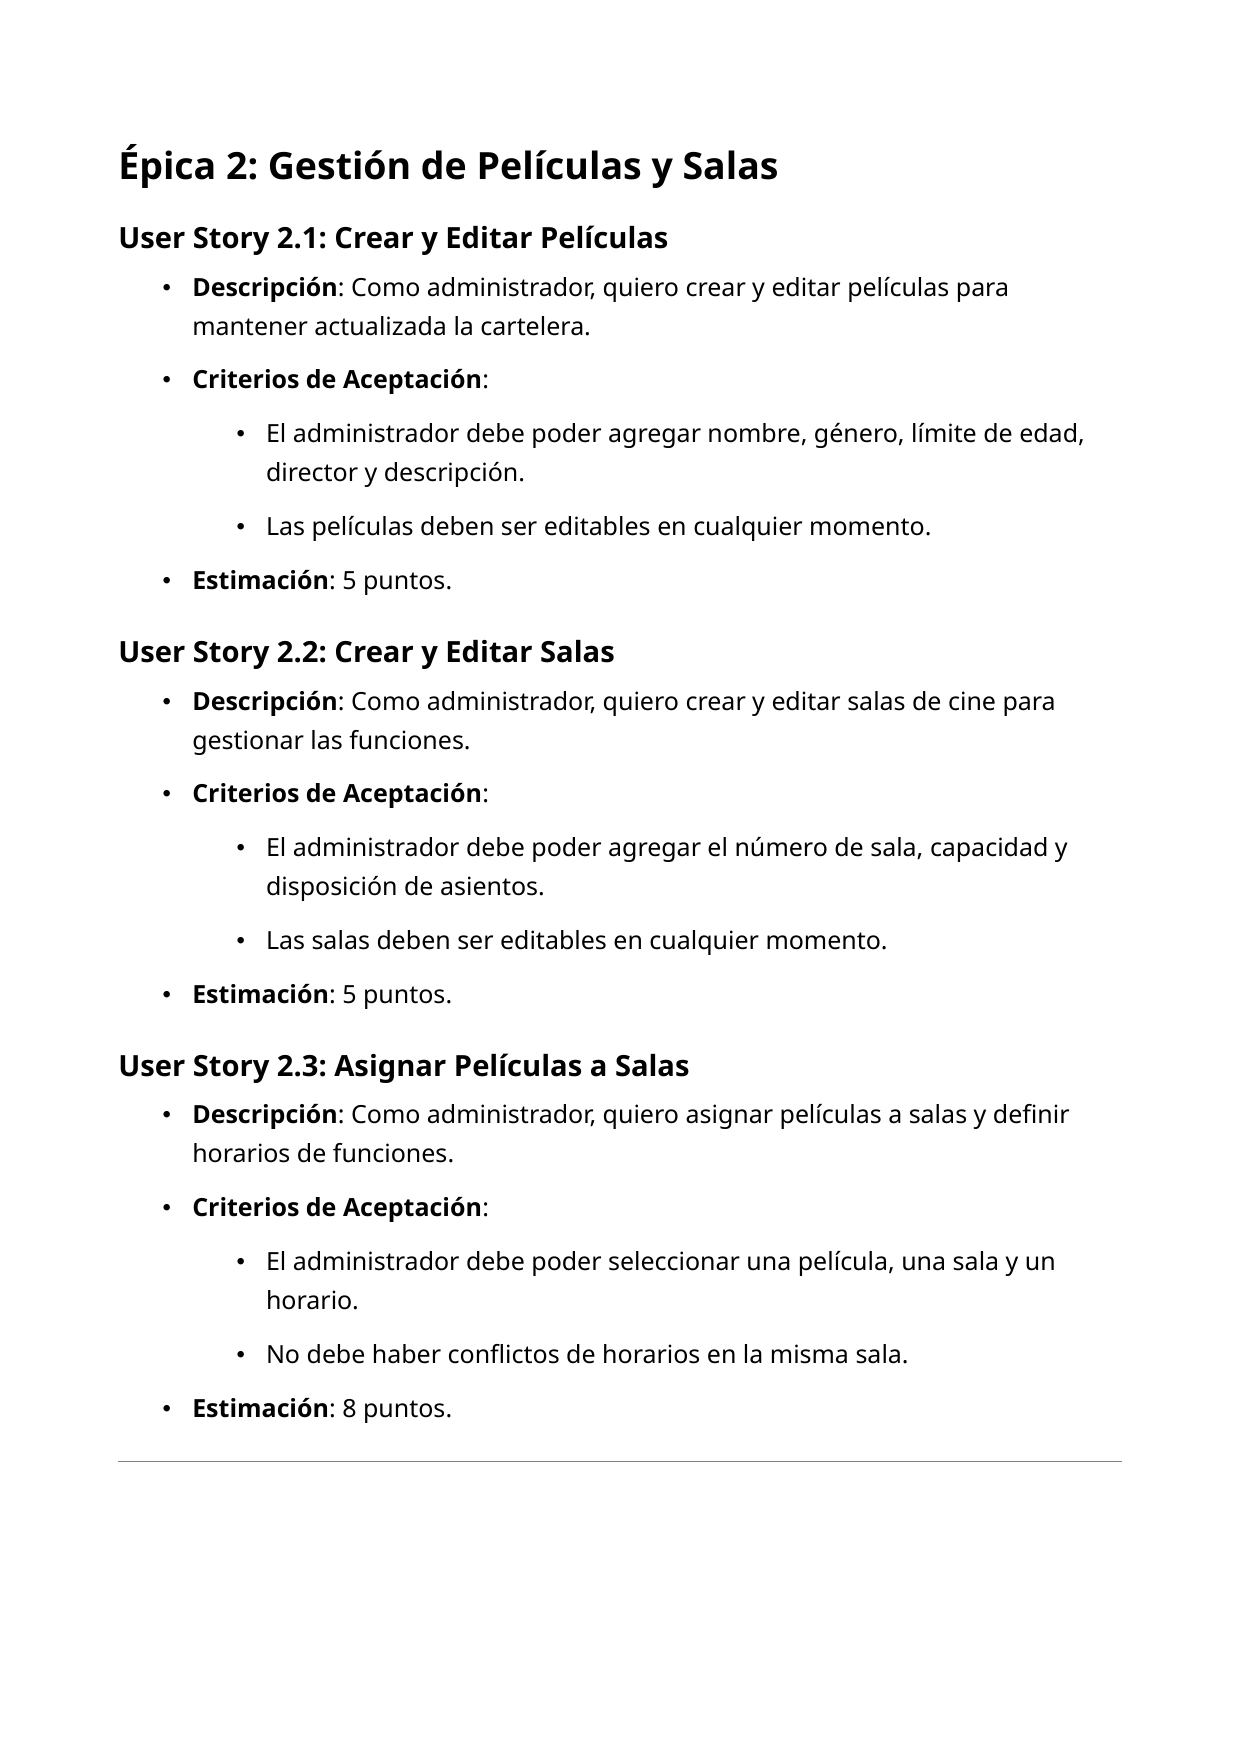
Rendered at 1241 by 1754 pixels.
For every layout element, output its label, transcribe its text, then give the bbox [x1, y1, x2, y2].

list Descripción: Como administrador, quiero crear y editar salas de cine para gestionar las funciones. [162, 683, 1122, 756]
subtitle Épica 2: Gestión de Películas y Salas [118, 139, 1122, 190]
list Estimación: 5 puntos. [162, 976, 1122, 1011]
subtitle User Story 2.3: Asignar Películas a Salas [118, 1045, 1122, 1084]
list El administrador debe poder seleccionar una película, una sala y un horario. [236, 1244, 1122, 1317]
list Las películas deben ser editables en cualquier momento. [236, 509, 1122, 543]
list Descripción: Como administrador, quiero crear y editar películas para mantener actualizada la cartelera. [162, 269, 1122, 342]
subtitle User Story 2.2: Crear y Editar Salas [118, 631, 1122, 671]
subtitle User Story 2.1: Crear y Editar Películas [118, 217, 1122, 257]
list El administrador debe poder agregar el número de sala, capacidad y disposición de asientos. [236, 830, 1122, 903]
list Criterios de Aceptación: [162, 362, 1122, 396]
list Criterios de Aceptación: [162, 1190, 1122, 1224]
list Criterios de Aceptación: [162, 776, 1122, 810]
list Estimación: 5 puntos. [162, 563, 1122, 597]
list No debe haber conflictos de horarios en la misma sala. [236, 1337, 1122, 1371]
list El administrador debe poder agregar nombre, género, límite de edad, director y descripción. [236, 416, 1122, 489]
list Estimación: 8 puntos. [162, 1390, 1122, 1424]
list Descripción: Como administrador, quiero asignar películas a salas y definir horarios de funciones. [162, 1097, 1122, 1170]
list Las salas deben ser editables en cualquier momento. [236, 923, 1122, 957]
